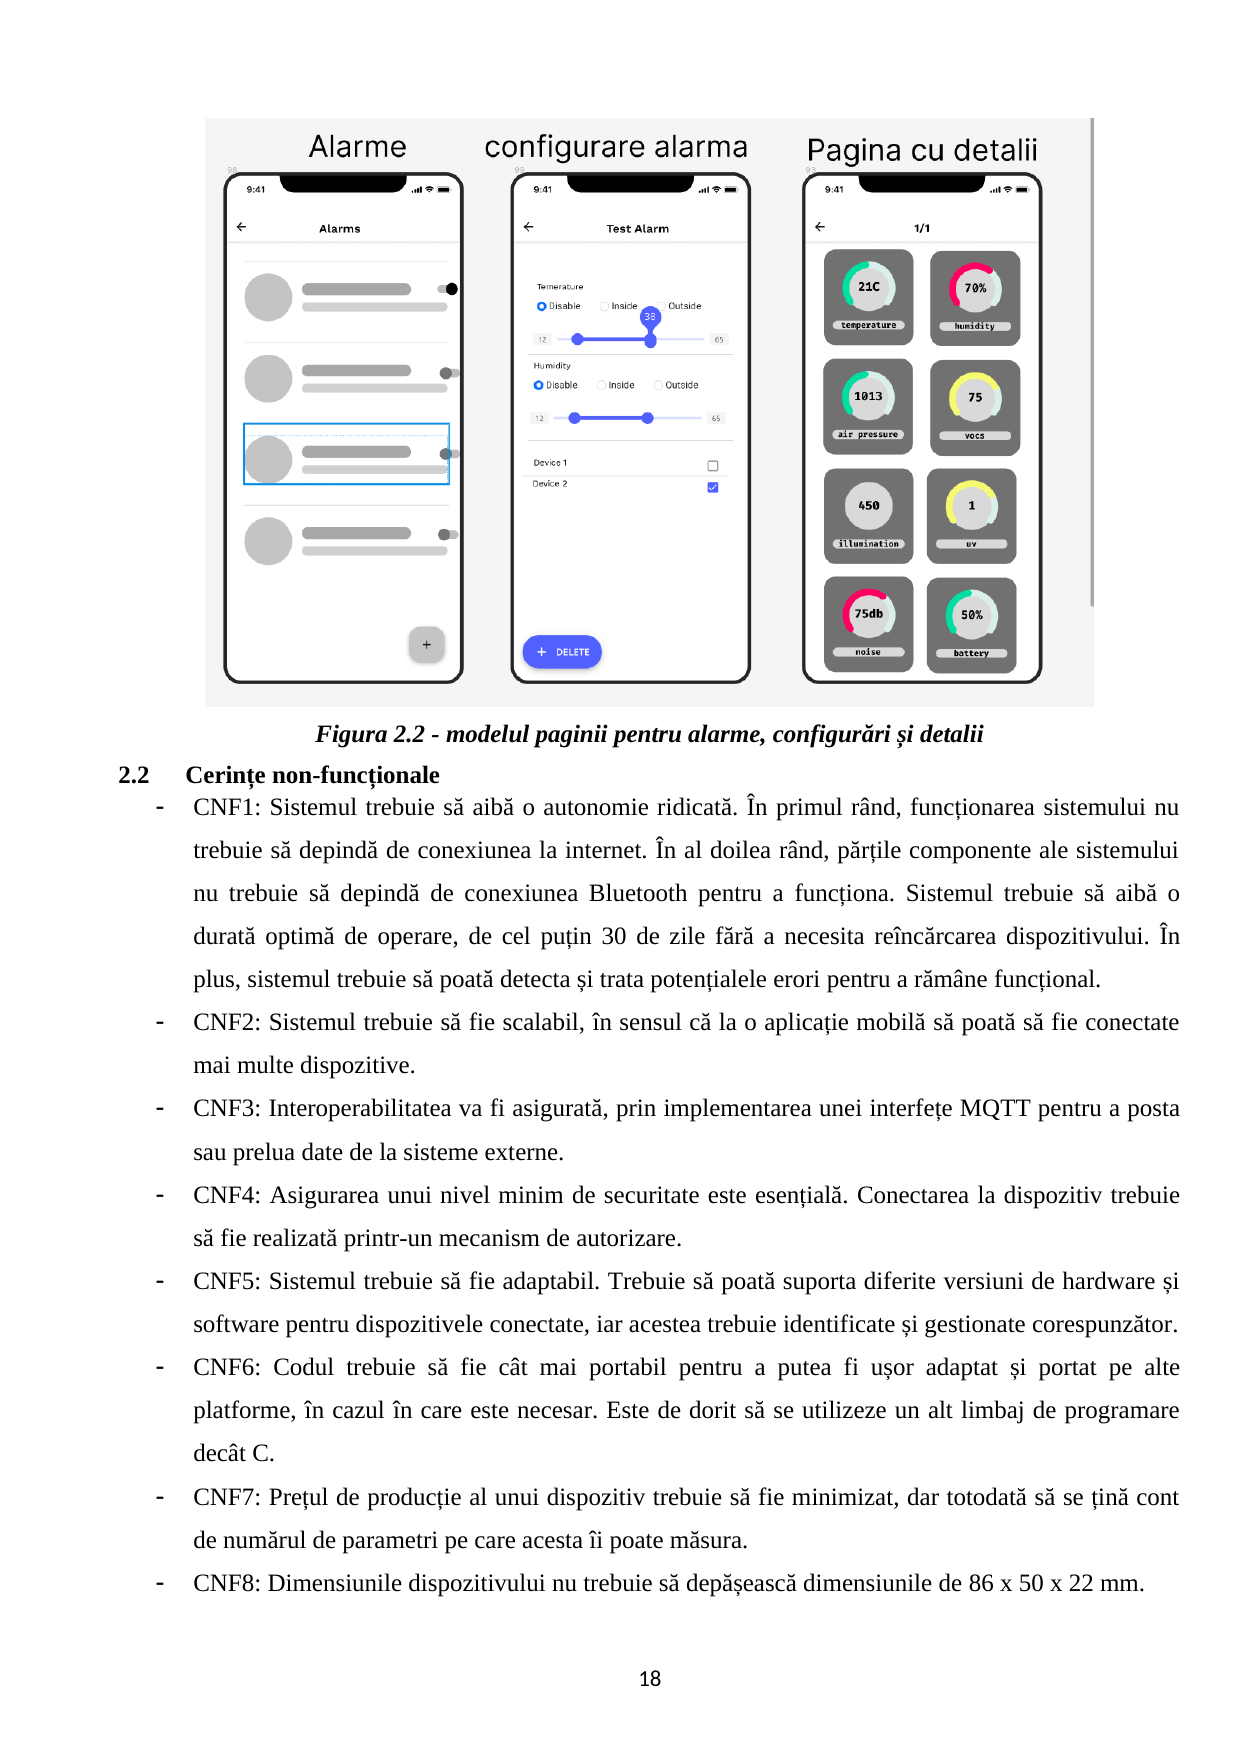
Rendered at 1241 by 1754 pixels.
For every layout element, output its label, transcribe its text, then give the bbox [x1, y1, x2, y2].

list CNF5: Sistemul trebuie să fie adaptabil. Trebuie să poată suporta diferite versiuni de hardware și software pentru dispozitivele conectate, iar acestea trebuie identificate și gestionate corespunzător. [156, 1266, 1181, 1338]
list CNF6: Codul trebuie să fie cât mai portabil pentru a putea fi ușor adaptat și portat pe alte platforme, în cazul în care este necesar. Este de dorit să se utilizeze un alt limbaj de programare decât C. [156, 1352, 1181, 1467]
list CNF2: Sistemul trebuie să fie scalabil, în sensul că la o aplicație mobilă să poată să fie conectate mai multe dispozitive. [156, 1007, 1181, 1079]
list CNF7: Prețul de producție al unui dispozitiv trebuie să fie minimizat, dar totodată să se țină cont de numărul de parametri pe care acesta îi poate măsura. [156, 1482, 1181, 1553]
list CNF4: Asigurarea unui nivel minim de securitate este esențială. Conectarea la dispozitiv trebuie să fie realizată printr-un mecanism de autorizare. [156, 1180, 1181, 1252]
list CNF3: Interoperabilitatea va fi asigurată, prin implementarea unei interfețe MQTT pentru a posta sau prelua date de la sisteme externe. [156, 1093, 1181, 1165]
list CNF8: Dimensiunile dispozitivului nu trebuie să depășească dimensiunile de 86 x 50 x 22 mm. [156, 1568, 1181, 1597]
subtitle Cerințe non-funcționale [118, 761, 1181, 789]
text Figura 2.2 - modelul paginii pentru alarme, configurări și detalii [118, 719, 1181, 748]
list CNF1: Sistemul trebuie să aibă o autonomie ridicată. În primul rând, funcționarea sistemului nu trebuie să depindă de conexiunea la internet. În al doilea rând, părțile componente ale sistemului nu trebuie să depindă de conexiunea Bluetooth pentru a funcționa. Sistemul trebuie să aibă o durată optimă de operare, de cel puțin 30 de zile fără a necesita reîncărcarea dispozitivului. În plus, sistemul trebuie să poată detecta și trata potențialele erori pentru a rămâne funcțional. [156, 792, 1181, 993]
picture [205, 118, 1094, 707]
